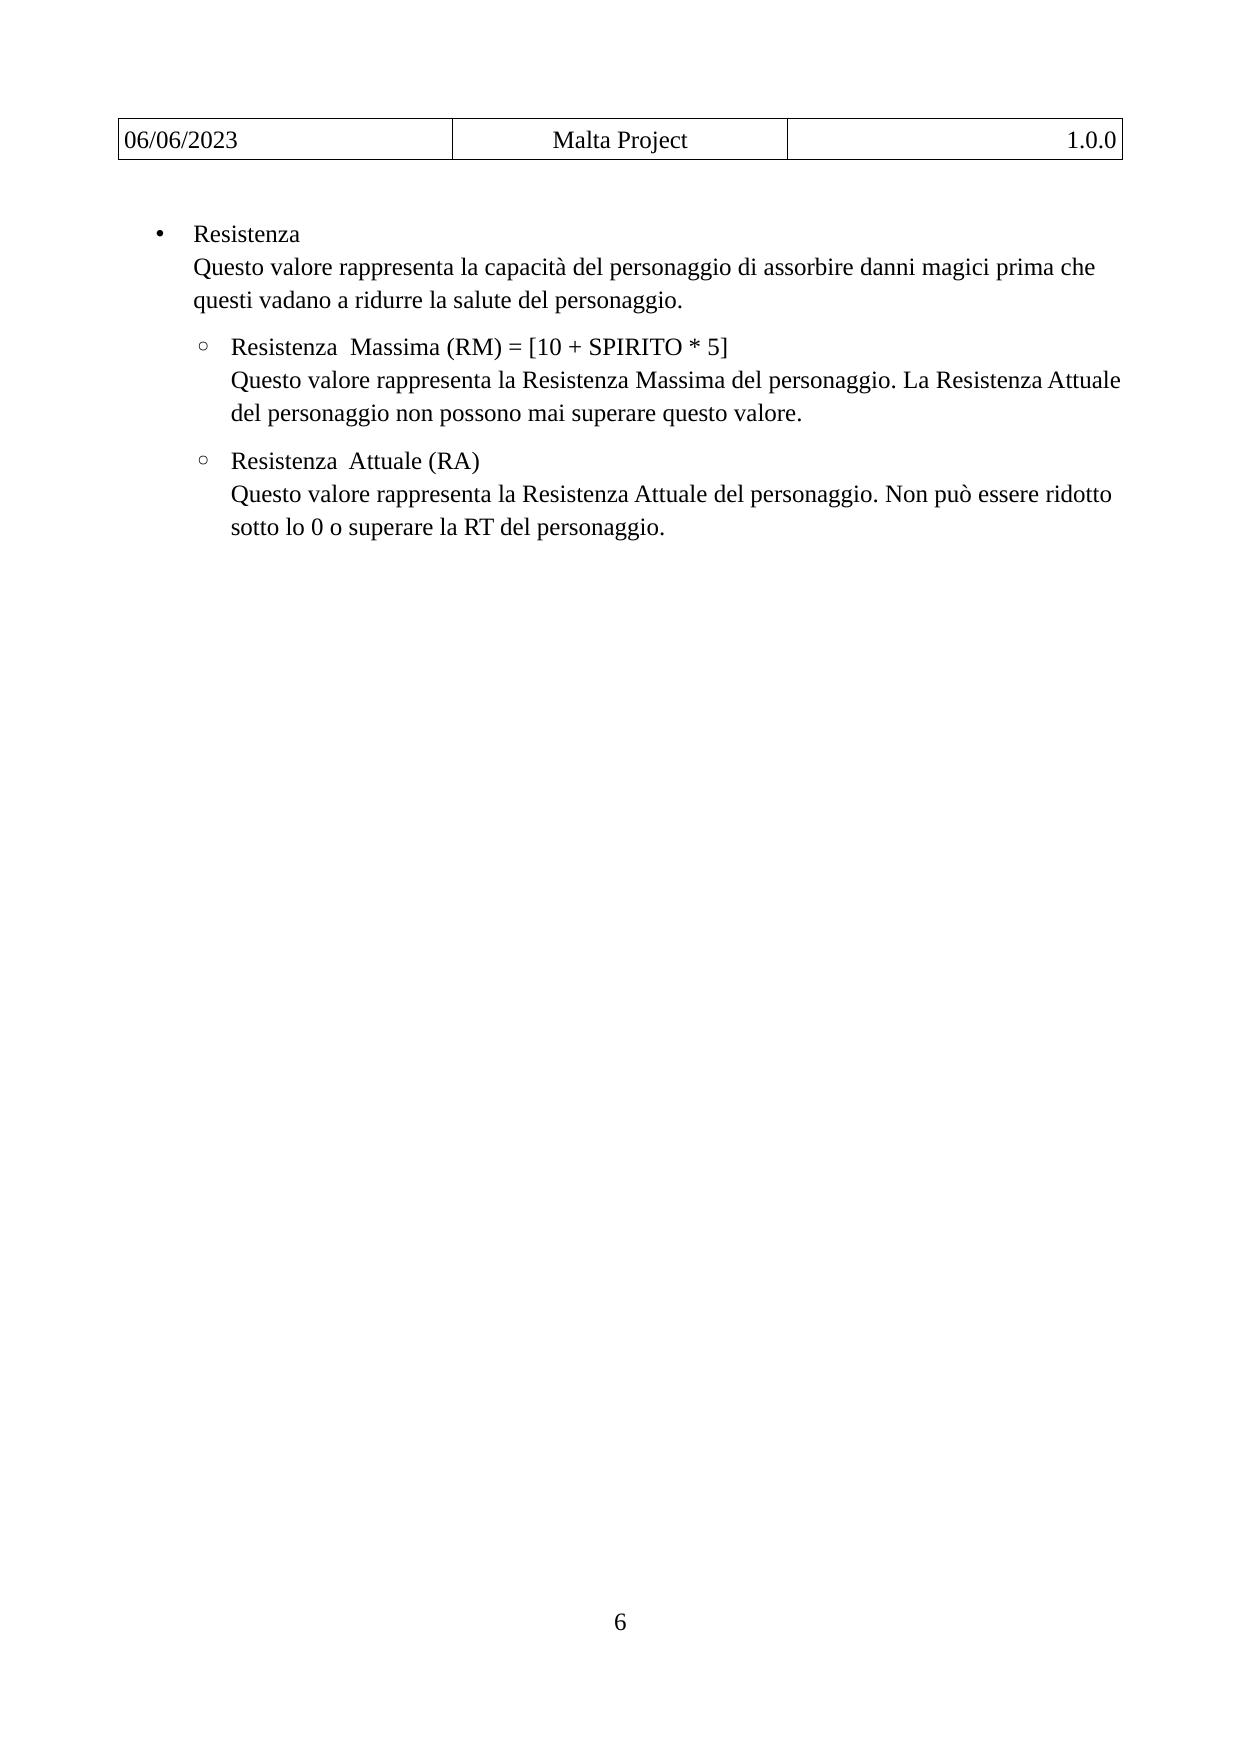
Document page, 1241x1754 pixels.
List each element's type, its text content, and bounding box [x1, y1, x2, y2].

list Resistenza Attuale (RA) Questo valore rappresenta la Resistenza Attuale del personaggio. Non può essere ridotto sotto lo 0 o superare la RT del personaggio. [193, 446, 1122, 541]
list Resistenza Questo valore rappresenta la capacità del personaggio di assorbire danni magici prima che questi vadano a ridurre la salute del personaggio. [156, 219, 1122, 313]
list Resistenza Massima (RM) = [10 + SPIRITO * 5] Questo valore rappresenta la Resistenza Massima del personaggio. La Resistenza Attuale del personaggio non possono mai superare questo valore. [193, 332, 1122, 427]
